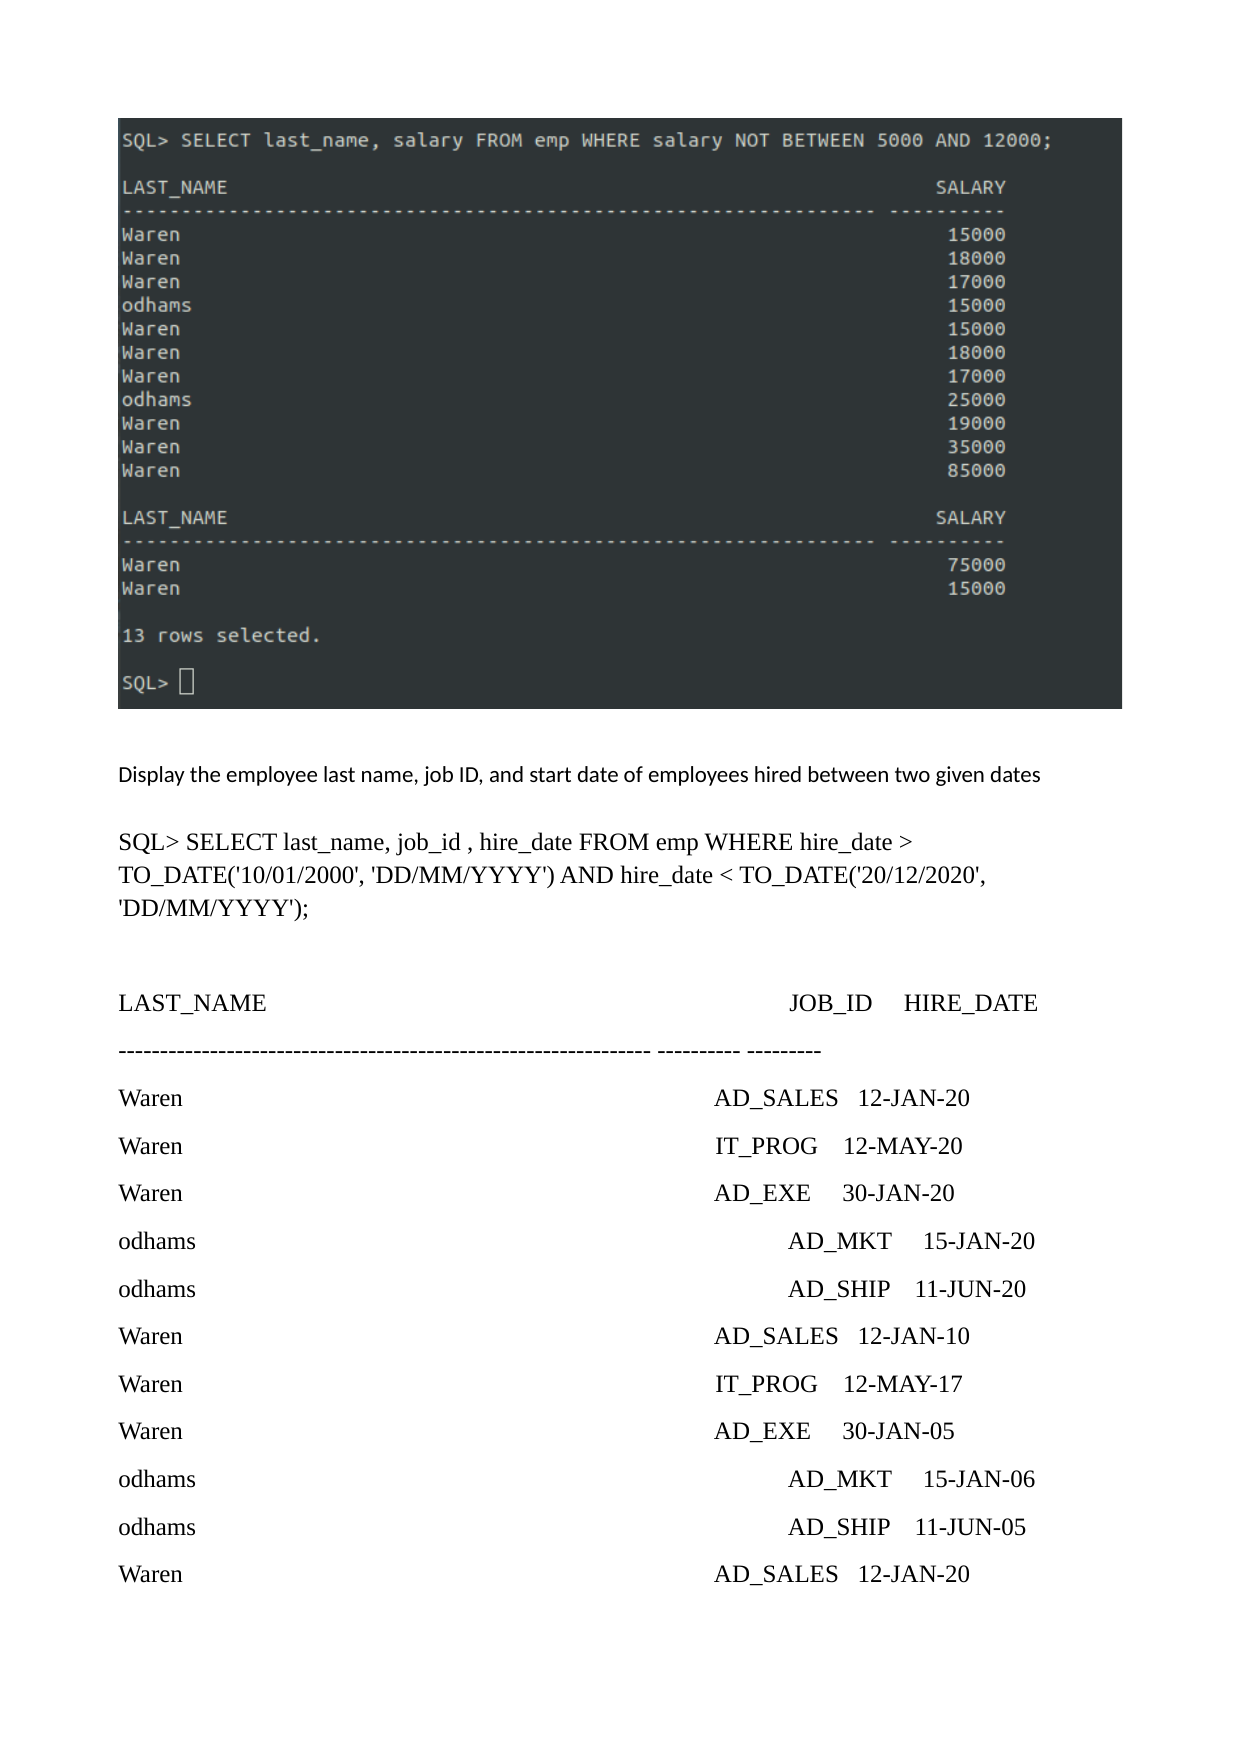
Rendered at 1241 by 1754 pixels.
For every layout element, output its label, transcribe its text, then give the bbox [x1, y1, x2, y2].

text SQL> SELECT last_name, job_id , hire_date FROM emp WHERE hire_date > TO_DATE('10/01/2000', 'DD/MM/YYYY') AND hire_date < TO_DATE('20/12/2020', 'DD/MM/YYYY'); [118, 794, 1122, 922]
picture [118, 118, 1123, 709]
text Waren AD_SALES 12-JAN-20 [118, 1559, 1122, 1588]
text Waren IT_PROG 12-MAY-17 [118, 1369, 1122, 1398]
text odhams AD_SHIP 11-JUN-05 [118, 1512, 1122, 1540]
text odhams AD_MKT 15-JAN-06 [118, 1464, 1122, 1493]
text odhams AD_SHIP 11-JUN-20 [118, 1274, 1122, 1302]
text Waren AD_EXE 30-JAN-05 [118, 1416, 1122, 1445]
text Waren AD_SALES 12-JAN-10 [118, 1321, 1122, 1350]
text Waren IT_PROG 12-MAY-20 [118, 1131, 1122, 1159]
text Waren AD_SALES 12-JAN-20 [118, 1083, 1122, 1112]
text Display the employee last name, job ID, and start date of employees hired between two given dates [118, 760, 1122, 788]
text Waren AD_EXE 30-JAN-20 [118, 1178, 1122, 1207]
text LAST_NAME JOB_ID HIRE_DATE [118, 988, 1122, 1017]
text ---------------------------------------------------------------- ---------- --------- [118, 1036, 1122, 1064]
text odhams AD_MKT 15-JAN-20 [118, 1226, 1122, 1255]
